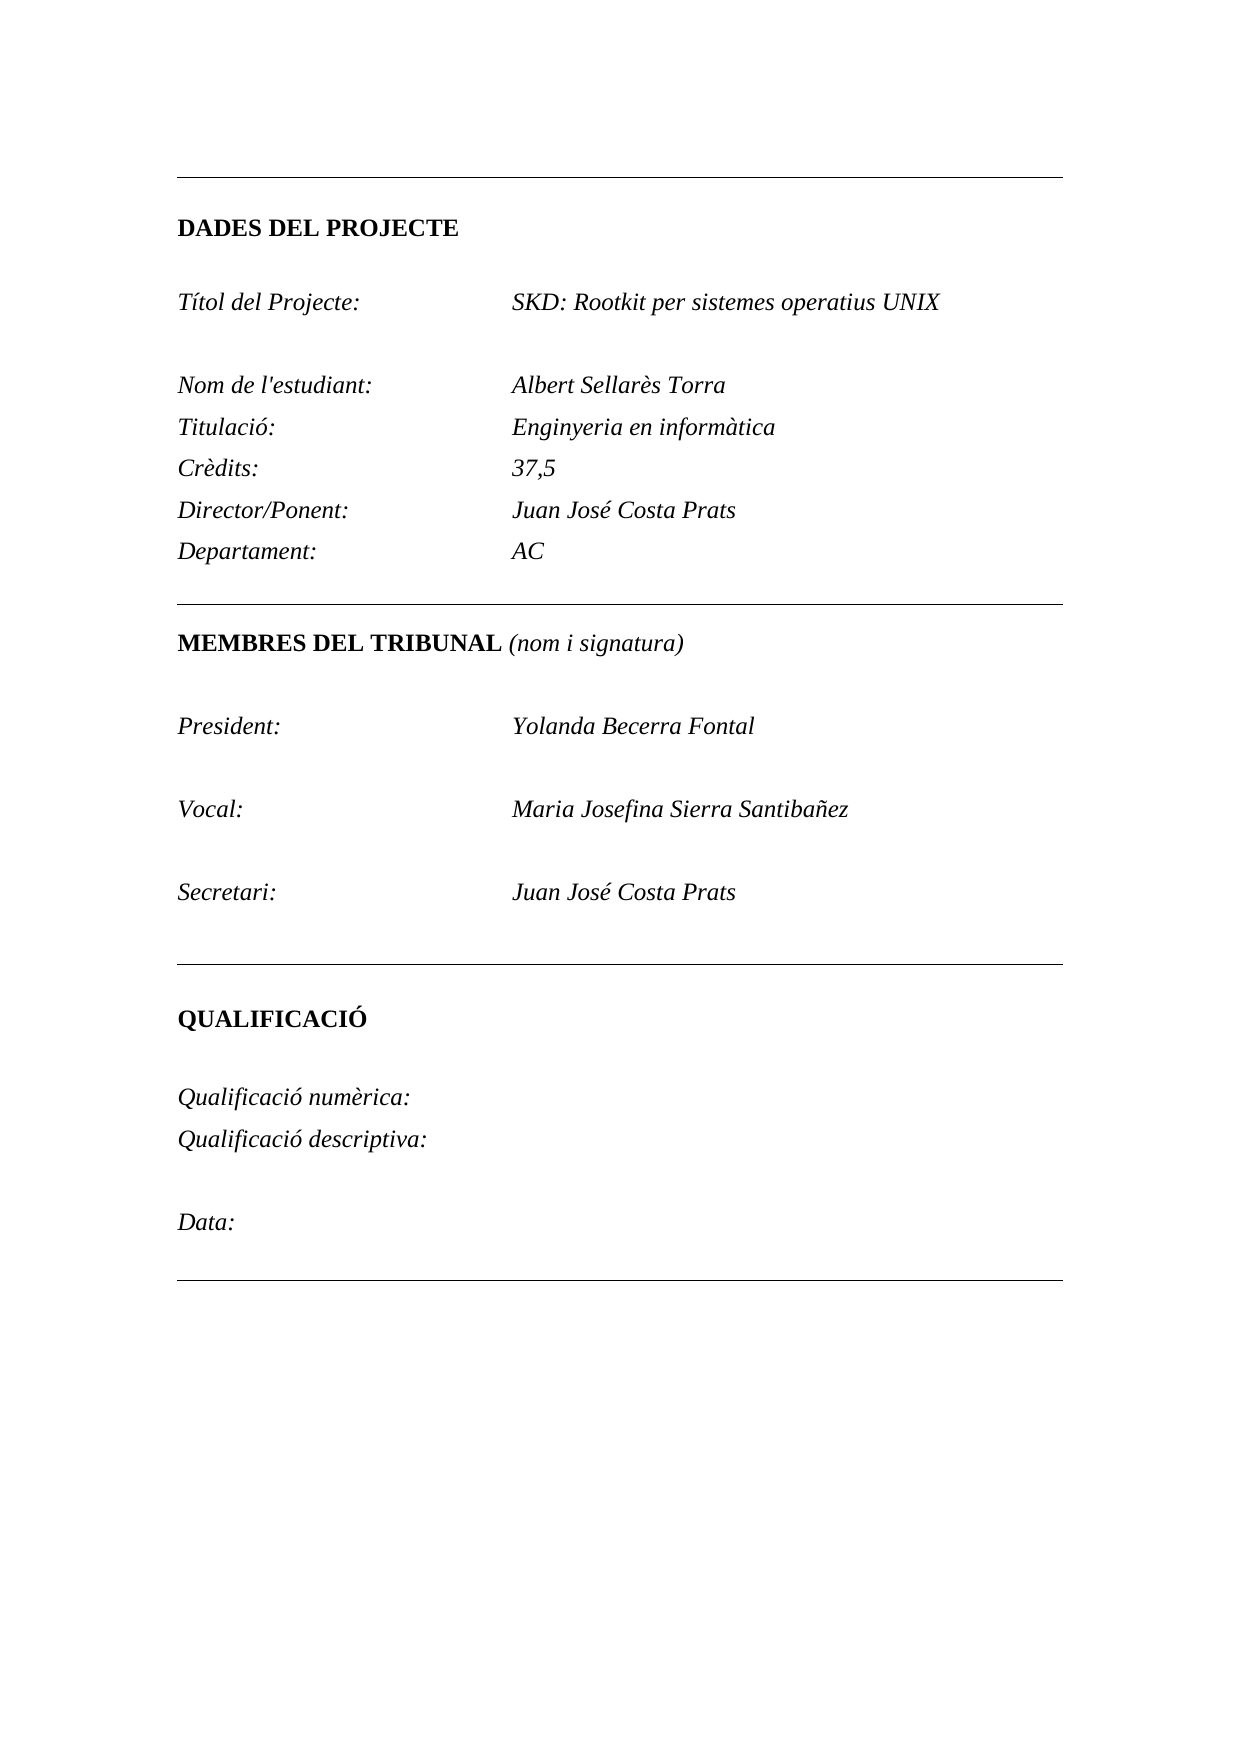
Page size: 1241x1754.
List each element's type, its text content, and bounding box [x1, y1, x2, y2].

text Departament: AC [177, 537, 1063, 565]
text Títol del Projecte: SKD: Rootkit per sistemes operatius UNIX [177, 288, 1063, 316]
text QUALIFICACIÓ [177, 1005, 1063, 1033]
text Vocal: Maria Josefina Sierra Santibañez [177, 795, 1063, 823]
text Director/Ponent: Juan José Costa Prats [177, 496, 1063, 524]
text Qualificació numèrica: [177, 1083, 1063, 1111]
text Data: [177, 1208, 1063, 1236]
text Nom de l'estudiant: Albert Sellarès Torra [177, 371, 1063, 399]
text Qualificació descriptiva: [177, 1125, 1063, 1153]
text DADES DEL PROJECTE [177, 214, 1063, 242]
text Crèdits: 37,5 [177, 454, 1063, 482]
text Titulació: Enginyeria en informàtica [177, 413, 1063, 441]
text MEMBRES DEL TRIBUNAL (nom i signatura) [177, 629, 1063, 657]
text President: Yolanda Becerra Fontal [177, 712, 1063, 740]
text Secretari: Juan José Costa Prats [177, 878, 1063, 906]
